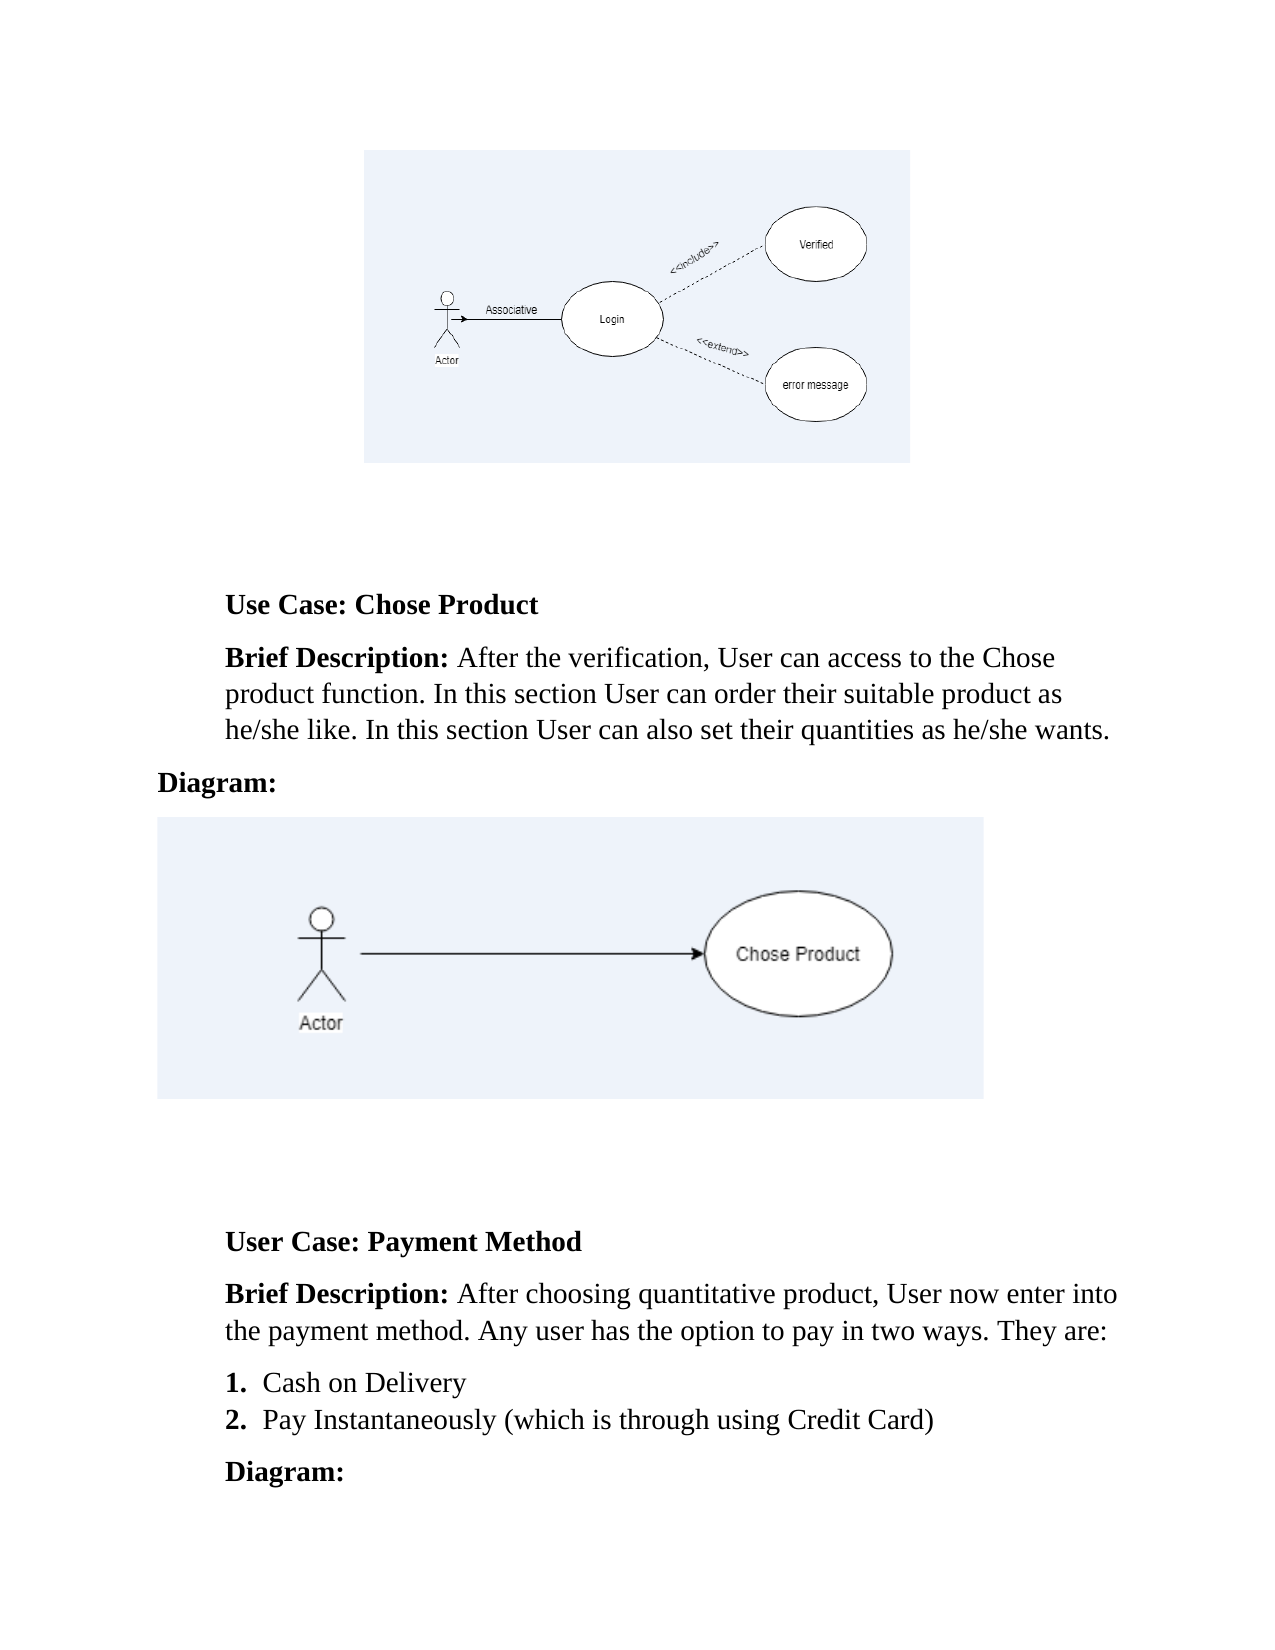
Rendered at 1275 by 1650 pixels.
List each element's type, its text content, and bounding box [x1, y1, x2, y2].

text User Case: Payment Method [150, 1224, 1125, 1257]
picture [364, 150, 911, 463]
text Brief Description: After choosing quantitative product, User now enter into the payment method. Any user has the option to pay in two ways. They are: [225, 1277, 1125, 1346]
text Brief Description: After the verification, User can access to the Chose product function. In this section User can order their suitable product as he/she like. In this section User can also set their quantities as he/she wants. [225, 640, 1125, 746]
text Diagram: [150, 1454, 1125, 1488]
picture [157, 817, 984, 1099]
list Cash on Delivery [225, 1366, 1125, 1399]
list Pay Instantaneously (which is through using Credit Card) [225, 1402, 1125, 1435]
text Use Case: Chose Product [150, 587, 1125, 621]
text Diagram: [150, 765, 1125, 798]
